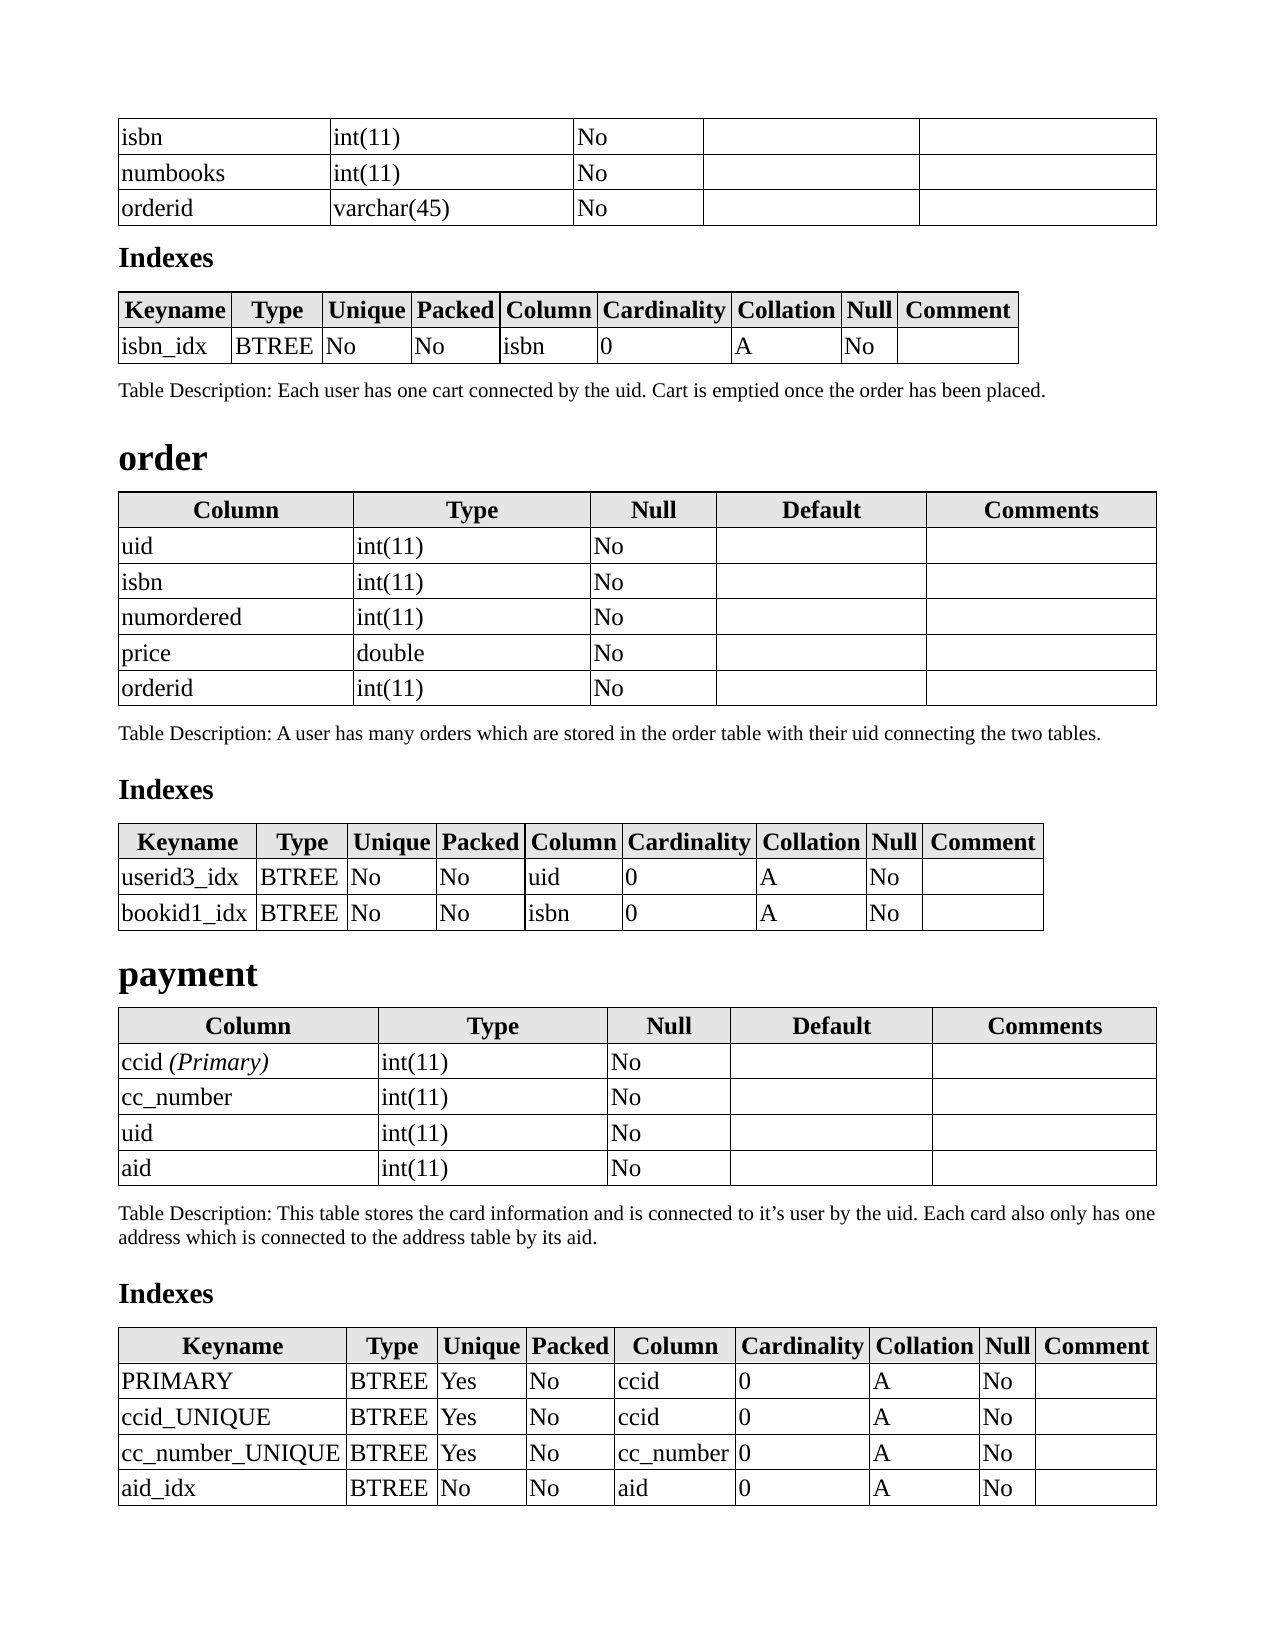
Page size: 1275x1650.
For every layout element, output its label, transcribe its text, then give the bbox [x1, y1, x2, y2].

table_cell A [757, 859, 866, 894]
table_header Type [232, 293, 322, 327]
table_cell numordered [119, 599, 353, 634]
subtitle Indexes [118, 1276, 1157, 1309]
table_header Cardinality [598, 293, 731, 327]
table_header Packed [412, 293, 499, 327]
table_header Comments [933, 1008, 1156, 1043]
table_header Null [867, 824, 922, 858]
table_cell [1036, 1399, 1156, 1434]
subtitle Indexes [118, 241, 1157, 274]
table_cell [920, 190, 1156, 225]
table_cell No [608, 1079, 730, 1114]
table_cell BTREE [347, 1399, 437, 1434]
table_cell No [608, 1115, 730, 1149]
table_cell No [867, 895, 922, 929]
table_cell [704, 190, 919, 225]
table_cell numbooks [119, 155, 330, 189]
table_cell BTREE [257, 859, 347, 894]
table_header Keyname [119, 824, 256, 858]
table_cell uid [119, 1115, 378, 1149]
table_header Column [526, 824, 622, 858]
table_cell [731, 1151, 932, 1185]
table_cell No [591, 671, 716, 705]
table_header Unique [438, 1328, 526, 1362]
table_cell 0 [736, 1435, 869, 1469]
table_cell int(11) [331, 119, 573, 154]
table_header Cardinality [736, 1328, 869, 1362]
table_cell 0 [736, 1470, 869, 1505]
table_cell No [437, 859, 524, 894]
table_header Packed [527, 1328, 614, 1362]
table_header Comment [923, 824, 1043, 858]
table_header Column [119, 1008, 378, 1043]
table_cell [927, 599, 1156, 634]
table_cell No [591, 599, 716, 634]
table_cell No [980, 1364, 1035, 1398]
table_cell Yes [438, 1435, 526, 1469]
table_header Unique [323, 293, 411, 327]
table_cell int(11) [354, 671, 590, 705]
table_cell varchar(45) [331, 190, 573, 225]
table_cell BTREE [257, 895, 347, 929]
table_cell No [591, 564, 716, 598]
table_cell [933, 1079, 1156, 1114]
table_cell int(11) [331, 155, 573, 189]
table_cell A [870, 1399, 979, 1434]
table_cell No [348, 859, 436, 894]
table_header Type [257, 824, 347, 858]
table_cell [933, 1151, 1156, 1185]
table_cell [933, 1044, 1156, 1078]
table_cell A [870, 1435, 979, 1469]
table_cell [731, 1044, 932, 1078]
table_cell ccid (Primary) [119, 1044, 378, 1078]
table_cell [717, 671, 926, 705]
table_cell [731, 1079, 932, 1114]
table_cell [1036, 1364, 1156, 1398]
table_cell [927, 564, 1156, 598]
table_cell [717, 599, 926, 634]
table_cell isbn [526, 895, 622, 929]
table_cell uid [119, 528, 353, 563]
table_cell [920, 155, 1156, 189]
table_cell BTREE [347, 1470, 437, 1505]
table_cell No [842, 328, 897, 363]
table_cell No [348, 895, 436, 929]
table_header Collation [732, 293, 841, 327]
table_header Keyname [119, 1328, 346, 1362]
subtitle Table Description: A user has many orders which are stored in the order table with their uid connecting the two tables. [118, 721, 1157, 745]
table_cell [717, 564, 926, 598]
table_cell aid_idx [119, 1470, 346, 1505]
table_cell int(11) [379, 1079, 607, 1114]
table_cell A [870, 1470, 979, 1505]
table_cell No [527, 1364, 614, 1398]
table_cell No [323, 328, 411, 363]
table_header Keyname [119, 293, 231, 327]
table_cell int(11) [354, 564, 590, 598]
table_header Cardinality [623, 824, 756, 858]
table_header Type [347, 1328, 437, 1362]
table_cell [933, 1115, 1156, 1149]
table_cell int(11) [379, 1115, 607, 1149]
table_header Column [119, 493, 353, 527]
table_cell [717, 635, 926, 669]
table_header Comment [898, 293, 1018, 327]
table_header Null [980, 1328, 1035, 1362]
table_header Packed [437, 824, 524, 858]
table_cell 0 [736, 1399, 869, 1434]
table_cell No [608, 1151, 730, 1185]
table_header Default [717, 493, 926, 527]
table_cell aid [615, 1470, 735, 1505]
table_header Null [591, 493, 716, 527]
table_cell isbn [119, 564, 353, 598]
table_cell [927, 528, 1156, 563]
table_cell PRIMARY [119, 1364, 346, 1398]
table_cell [923, 859, 1043, 894]
table_cell int(11) [354, 599, 590, 634]
table_cell BTREE [347, 1364, 437, 1398]
table_cell A [870, 1364, 979, 1398]
table_header Collation [757, 824, 866, 858]
table_cell [704, 119, 919, 154]
table_cell aid [119, 1151, 378, 1185]
table_cell [1036, 1435, 1156, 1469]
table_cell No [574, 190, 703, 225]
table_cell [927, 635, 1156, 669]
table_cell 0 [598, 328, 731, 363]
table_header Unique [348, 824, 436, 858]
table_cell bookid1_idx [119, 895, 256, 929]
table_cell No [527, 1399, 614, 1434]
table_cell Yes [438, 1399, 526, 1434]
table_cell cc_number [615, 1435, 735, 1469]
table_header Type [354, 493, 590, 527]
table_cell [731, 1115, 932, 1149]
subtitle Table Description: This table stores the card information and is connected to it’s user by the uid. Each card also only has one address which is connected to the address table by its aid. [118, 1201, 1157, 1249]
table_cell No [608, 1044, 730, 1078]
table_cell orderid [119, 190, 330, 225]
table_cell No [980, 1399, 1035, 1434]
table_header Comment [1036, 1328, 1156, 1362]
table_cell isbn [501, 328, 597, 363]
table_cell No [591, 635, 716, 669]
table_cell No [527, 1435, 614, 1469]
table_cell ccid [615, 1399, 735, 1434]
table_cell orderid [119, 671, 353, 705]
table_cell No [980, 1435, 1035, 1469]
table_cell double [354, 635, 590, 669]
table_header Type [379, 1008, 607, 1043]
table_cell BTREE [232, 328, 322, 363]
table_header Column [501, 293, 597, 327]
subtitle payment [118, 951, 1157, 994]
table_cell isbn_idx [119, 328, 231, 363]
table_cell No [438, 1470, 526, 1505]
table_cell int(11) [379, 1151, 607, 1185]
table_cell Yes [438, 1364, 526, 1398]
table_cell [927, 671, 1156, 705]
table_cell isbn [119, 119, 330, 154]
table_cell [717, 528, 926, 563]
table_cell No [980, 1470, 1035, 1505]
table_cell int(11) [379, 1044, 607, 1078]
table_cell No [574, 155, 703, 189]
table_header Null [608, 1008, 730, 1043]
table_cell No [527, 1470, 614, 1505]
subtitle Indexes [118, 772, 1157, 805]
table_cell userid3_idx [119, 859, 256, 894]
table_cell No [437, 895, 524, 929]
table_header Default [731, 1008, 932, 1043]
table_cell uid [526, 859, 622, 894]
table_cell [1036, 1470, 1156, 1505]
table_cell [920, 119, 1156, 154]
table_cell 0 [736, 1364, 869, 1398]
table_cell 0 [623, 895, 756, 929]
table_cell A [757, 895, 866, 929]
table_cell 0 [623, 859, 756, 894]
table_header Comments [927, 493, 1156, 527]
table_cell price [119, 635, 353, 669]
table_cell [923, 895, 1043, 929]
table_cell [898, 328, 1018, 363]
table_cell No [867, 859, 922, 894]
table_cell cc_number [119, 1079, 378, 1114]
table_cell BTREE [347, 1435, 437, 1469]
table_cell ccid [615, 1364, 735, 1398]
table_header Column [615, 1328, 735, 1362]
table_cell [704, 155, 919, 189]
table_cell int(11) [354, 528, 590, 563]
subtitle order [118, 436, 1157, 479]
table_cell No [591, 528, 716, 563]
table_cell cc_number_UNIQUE [119, 1435, 346, 1469]
table_header Collation [870, 1328, 979, 1362]
table_header Null [842, 293, 897, 327]
table_cell ccid_UNIQUE [119, 1399, 346, 1434]
table_cell No [412, 328, 499, 363]
subtitle Table Description: Each user has one cart connected by the uid. Cart is emptied once the order has been placed. [118, 378, 1157, 402]
table_cell No [574, 119, 703, 154]
table_cell A [732, 328, 841, 363]
